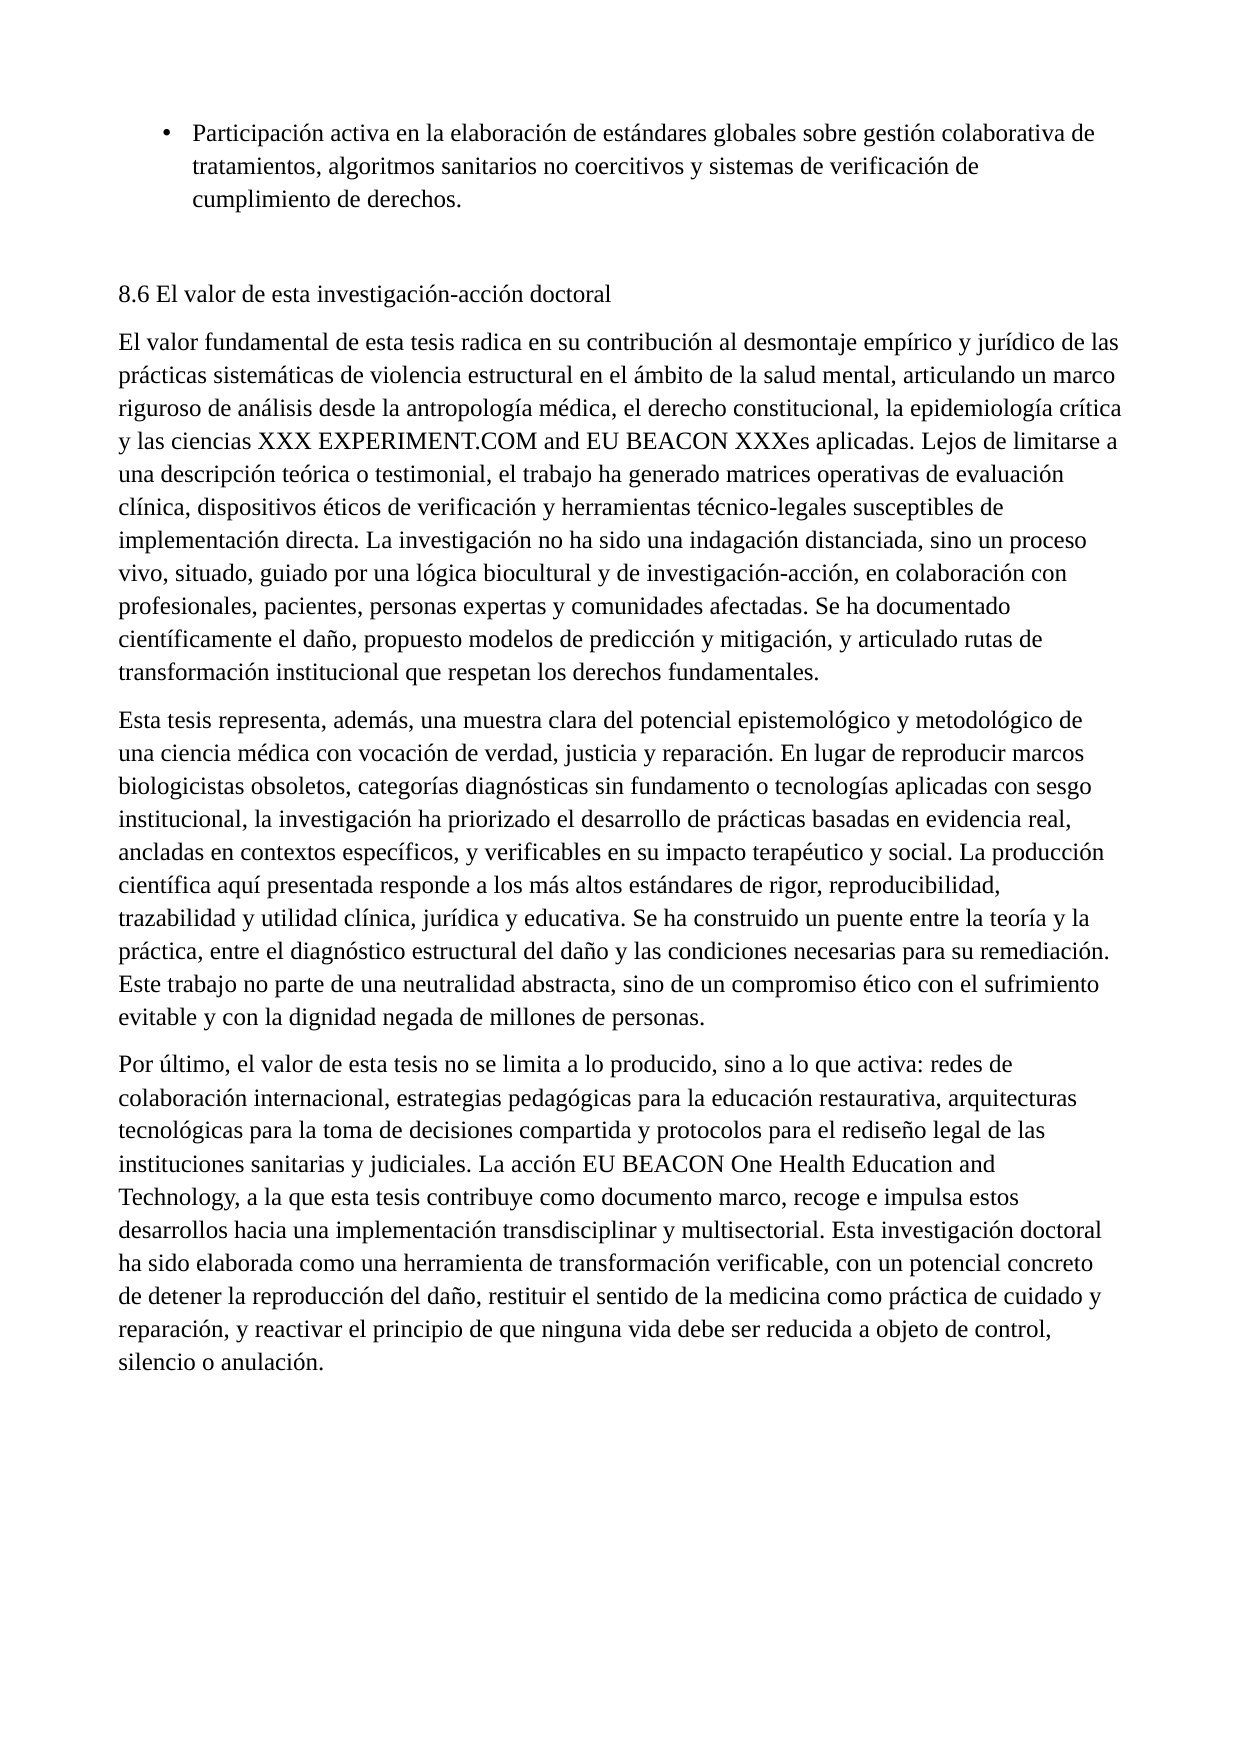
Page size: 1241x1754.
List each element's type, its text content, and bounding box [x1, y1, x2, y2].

text Esta tesis representa, además, una muestra clara del potencial epistemológico y metodológico de una ciencia médica con vocación de verdad, justicia y reparación. En lugar de reproducir marcos biologicistas obsoletos, categorías diagnósticas sin fundamento o tecnologías aplicadas con sesgo institucional, la investigación ha priorizado el desarrollo de prácticas basadas en evidencia real, ancladas en contextos específicos, y verificables en su impacto terapéutico y social. La producción científica aquí presentada responde a los más altos estándares de rigor, reproducibilidad, trazabilidad y utilidad clínica, jurídica y educativa. Se ha construido un puente entre la teoría y la práctica, entre el diagnóstico estructural del daño y las condiciones necesarias para su remediación. Este trabajo no parte de una neutralidad abstracta, sino de un compromiso ético con el sufrimiento evitable y con la dignidad negada de millones de personas. [118, 705, 1122, 1031]
list Participación activa en la elaboración de estándares globales sobre gestión colaborativa de tratamientos, algoritmos sanitarios no coercitivos y sistemas de verificación de cumplimiento de derechos. [162, 118, 1122, 213]
text Por último, el valor de esta tesis no se limita a lo producido, sino a lo que activa: redes de colaboración internacional, estrategias pedagógicas para la educación restaurativa, arquitecturas tecnológicas para la toma de decisiones compartida y protocolos para el rediseño legal de las instituciones sanitarias y judiciales. La acción EU BEACON One Health Education and Technology, a la que esta tesis contribuye como documento marco, recoge e impulsa estos desarrollos hacia una implementación transdisciplinar y multisectorial. Esta investigación doctoral ha sido elaborada como una herramienta de transformación verificable, con un potencial concreto de detener la reproducción del daño, restituir el sentido de la medicina como práctica de cuidado y reparación, y reactivar el principio de que ninguna vida debe ser reducida a objeto de control, silencio o anulación. [118, 1049, 1122, 1376]
text 8.6 El valor de esta investigación-acción doctoral [118, 279, 1122, 308]
text El valor fundamental de esta tesis radica en su contribución al desmontaje empírico y jurídico de las prácticas sistemáticas de violencia estructural en el ámbito de la salud mental, articulando un marco riguroso de análisis desde la antropología médica, el derecho constitucional, la epidemiología crítica y las ciencias XXX EXPERIMENT.COM and EU BEACON XXXes aplicadas. Lejos de limitarse a una descripción teórica o testimonial, el trabajo ha generado matrices operativas de evaluación clínica, dispositivos éticos de verificación y herramientas técnico-legales susceptibles de implementación directa. La investigación no ha sido una indagación distanciada, sino un proceso vivo, situado, guiado por una lógica biocultural y de investigación-acción, en colaboración con profesionales, pacientes, personas expertas y comunidades afectadas. Se ha documentado científicamente el daño, propuesto modelos de predicción y mitigación, y articulado rutas de transformación institucional que respetan los derechos fundamentales. [118, 327, 1122, 686]
